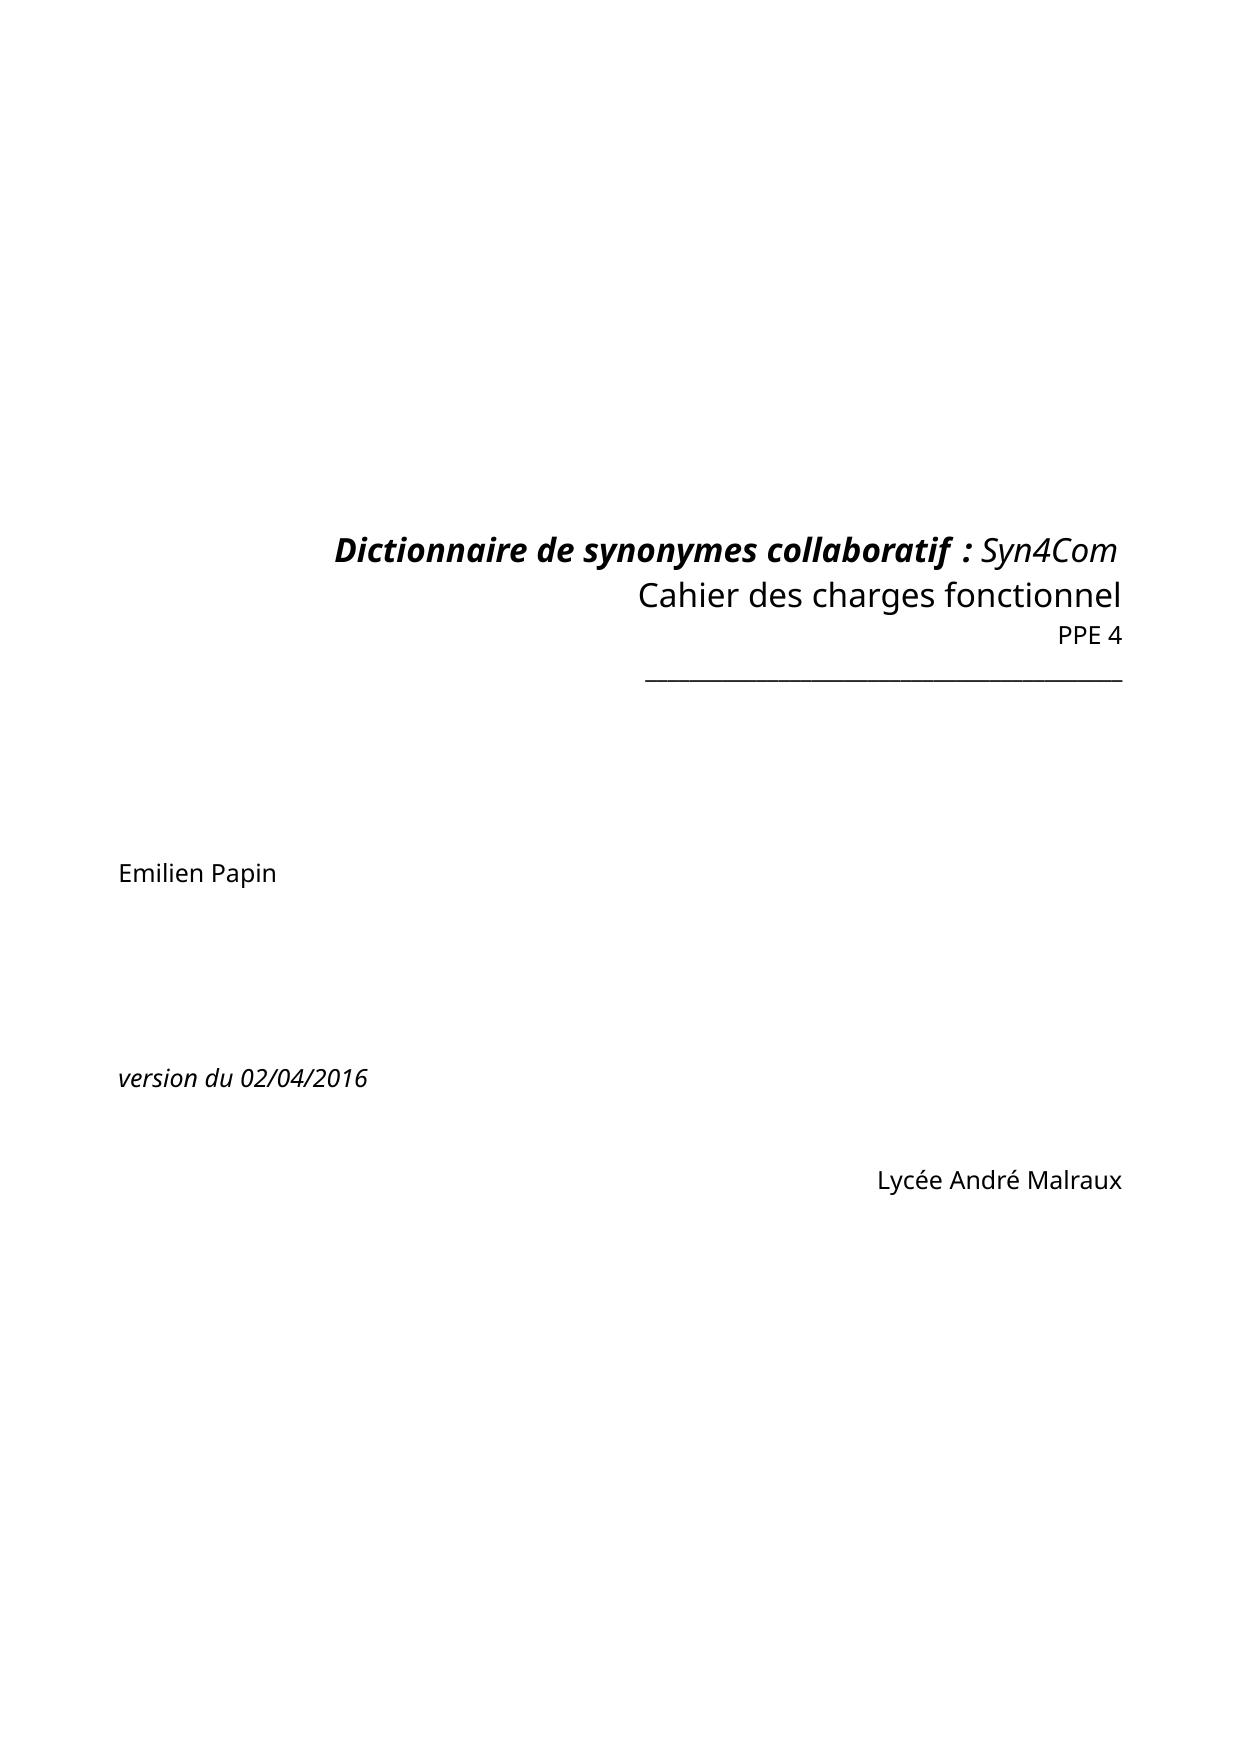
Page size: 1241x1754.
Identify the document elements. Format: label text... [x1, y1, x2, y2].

text Emilien Papin [118, 856, 1122, 890]
text version du 02/04/2016 [118, 1061, 1122, 1094]
text Cahier des charges fonctionnel [118, 572, 1122, 618]
text Dictionnaire de synonymes collaboratif : Syn4Com [118, 527, 1122, 572]
text ___________________________________________ [118, 652, 1122, 686]
text PPE 4 [118, 618, 1122, 652]
text Lycée André Malraux [118, 1163, 1122, 1197]
